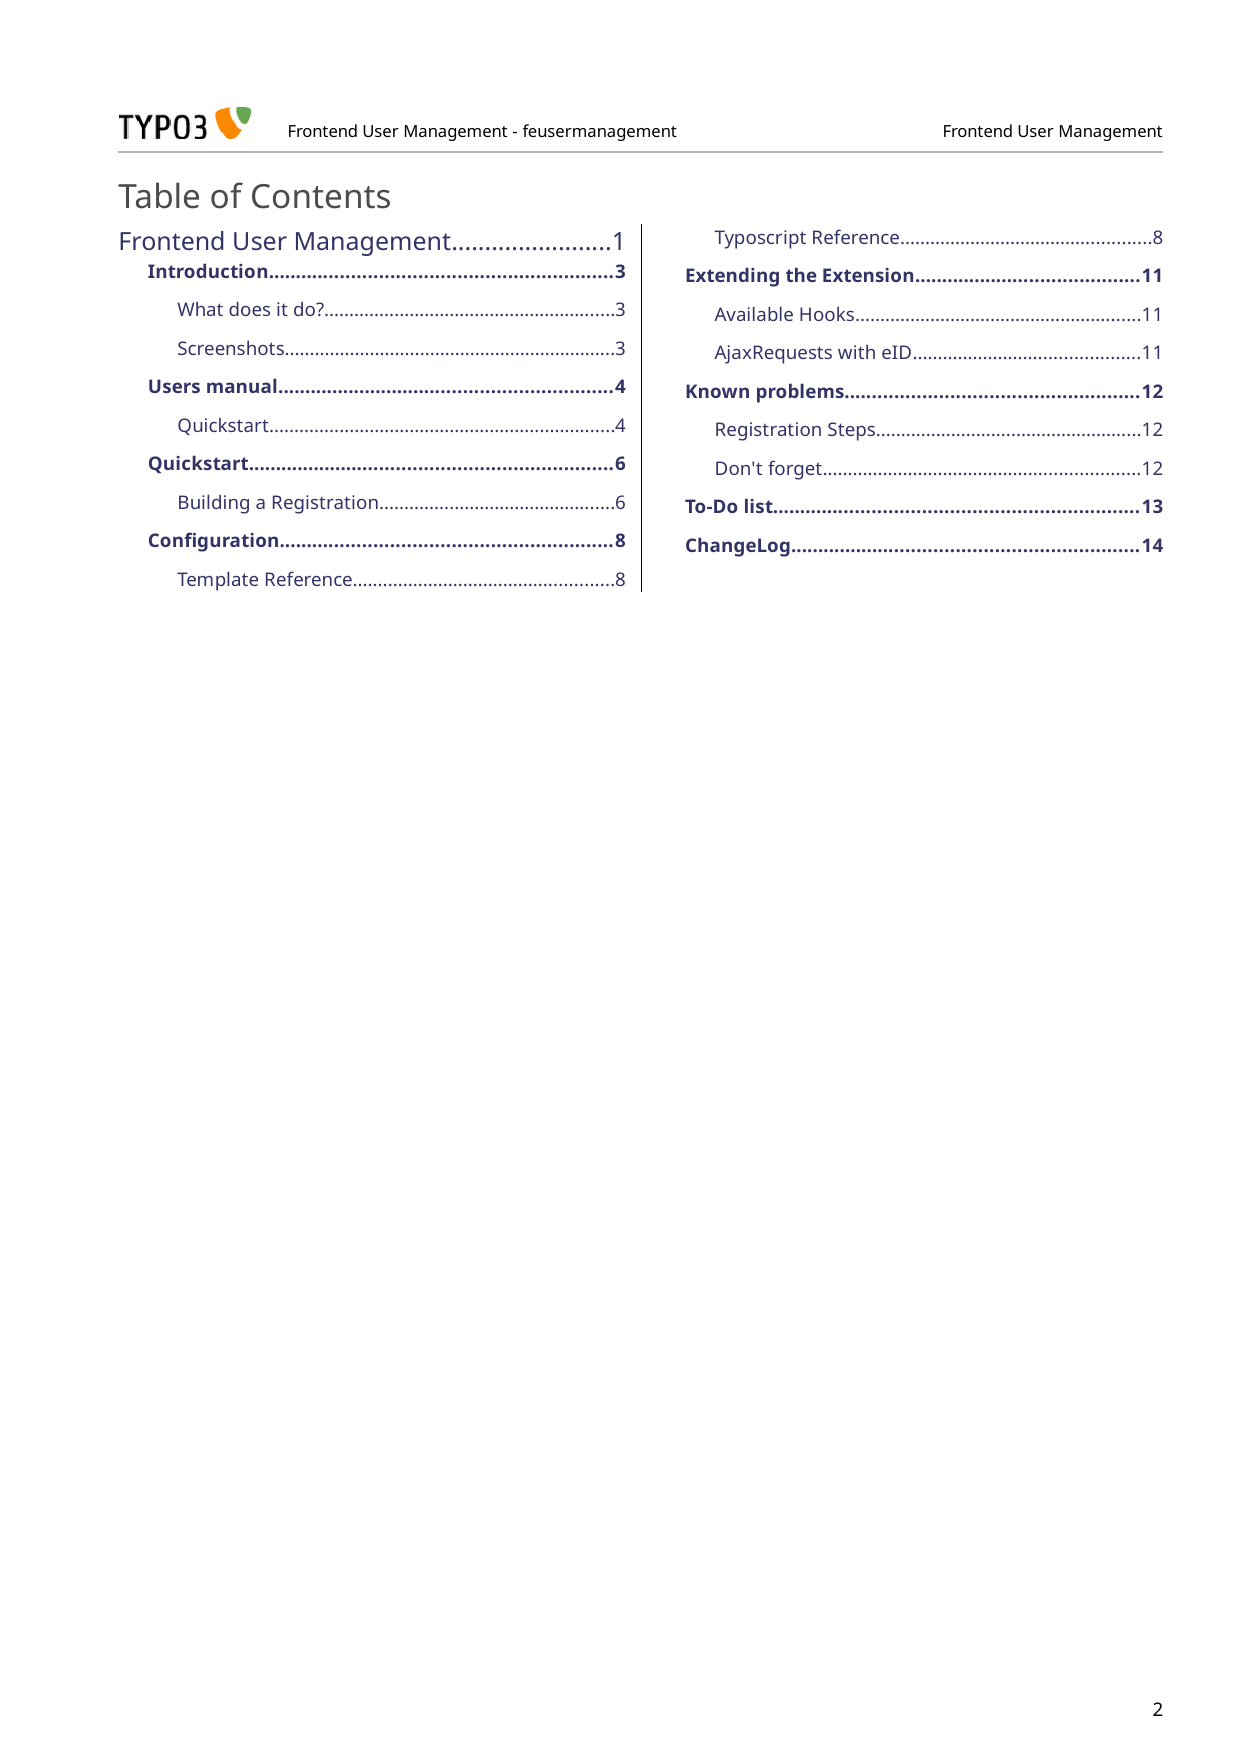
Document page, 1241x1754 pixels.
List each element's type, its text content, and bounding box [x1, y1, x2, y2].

text AjaxRequests with eID 11 [714, 339, 1163, 365]
text Screenshots 3 [177, 335, 626, 361]
text Quickstart 4 [177, 412, 626, 438]
text Typoscript Reference 8 [714, 224, 1163, 250]
text ChangeLog 14 [685, 531, 1163, 557]
text Users manual 4 [148, 373, 626, 399]
text Registration Steps 12 [714, 416, 1163, 442]
text Frontend User Management 1 [118, 224, 626, 258]
text To-Do list 13 [685, 493, 1163, 519]
text What does it do? 3 [177, 296, 626, 322]
text Don't forget 12 [714, 454, 1163, 481]
text Building a Registration 6 [177, 488, 626, 514]
text Available Hooks 11 [714, 301, 1163, 327]
text Configuration 8 [148, 527, 626, 553]
text Extending the Extension 11 [685, 262, 1163, 288]
text Introduction 3 [148, 258, 626, 284]
picture [118, 106, 254, 139]
text Known problems 12 [685, 378, 1163, 404]
text Quickstart 6 [148, 450, 626, 476]
subtitle Table of Contents [118, 172, 1163, 218]
text Template Reference 8 [177, 565, 626, 591]
